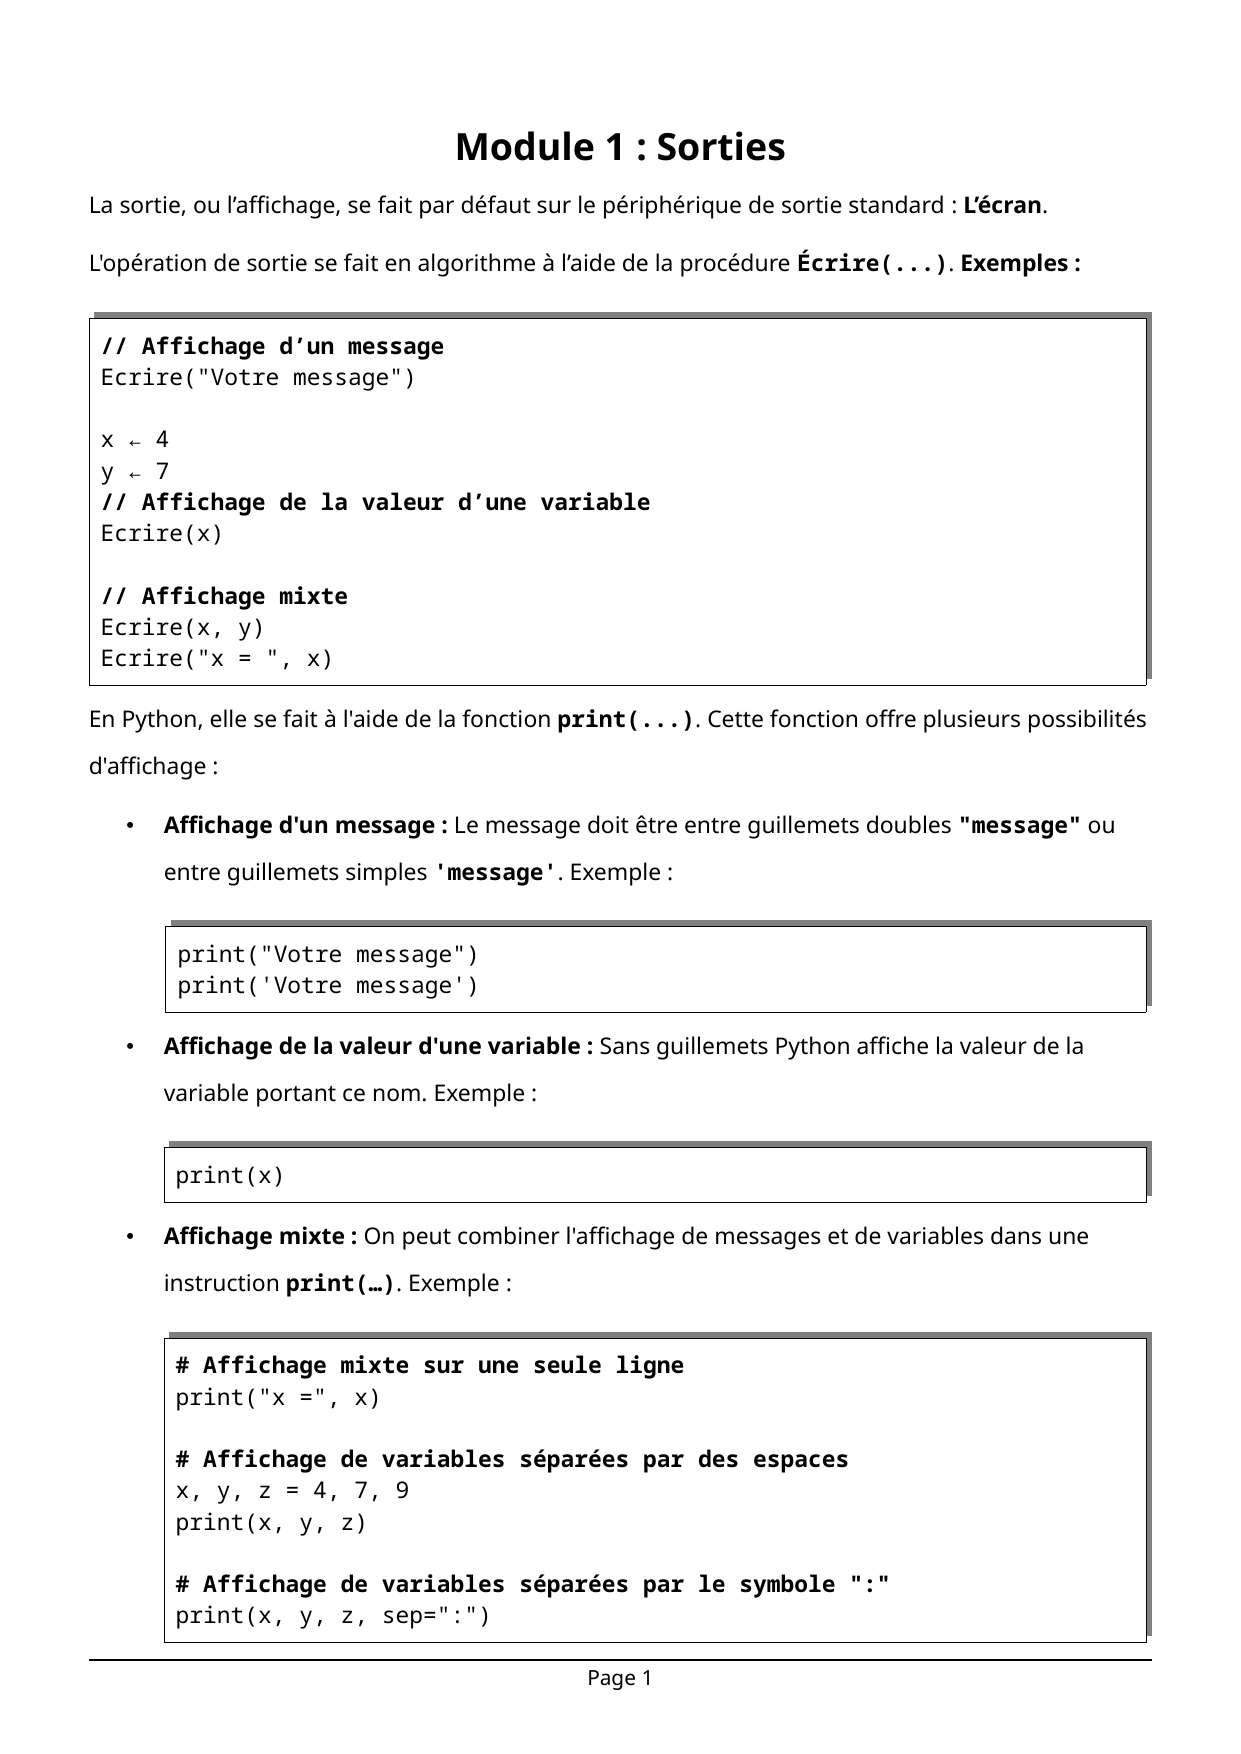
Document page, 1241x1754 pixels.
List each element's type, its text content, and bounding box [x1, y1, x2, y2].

list Affichage d'un message : Le message doit être entre guillemets doubles "message" ou entre guillemets simples 'message'. Exemple : [126, 809, 1152, 887]
list # Affichage mixte sur une seule ligne [165, 1339, 1146, 1369]
list print("x =", x) [165, 1369, 1146, 1412]
text Ecrire(x, y) [90, 599, 1146, 630]
text Ecrire("Votre message") [90, 349, 1146, 392]
list Affichage de la valeur d'une variable : Sans guillemets Python affiche la valeur de la variable portant ce nom. Exemple : [126, 1030, 1152, 1108]
text x ← 4 [90, 412, 1146, 443]
list print("Votre message") [166, 927, 1146, 957]
list print(x) [165, 1148, 1146, 1202]
text // Affichage mixte [90, 568, 1146, 599]
text print(x, y, z, sep=":") [165, 1587, 1146, 1642]
list x, y, z = 4, 7, 9 [165, 1462, 1146, 1494]
text Ecrire("x = ", x) [90, 630, 1146, 685]
text L'opération de sortie se fait en algorithme à l’aide de la procédure Écrire(...). Exemples : [88, 247, 1152, 278]
text // Affichage de la valeur d’une variable [90, 474, 1146, 505]
subtitle Module 1 : Sorties [88, 120, 1152, 171]
text // Affichage d’un message [90, 319, 1146, 349]
list print('Votre message') [166, 957, 1146, 1012]
text En Python, elle se fait à l'aide de la fonction print(...). Cette fonction offre plusieurs possibilités d'affichage : [88, 703, 1152, 781]
text La sortie, ou l’affichage, se fait par défaut sur le périphérique de sortie standard : L’écran. [88, 188, 1152, 220]
list print(x, y, z) [165, 1494, 1146, 1537]
text # Affichage de variables séparées par le symbole ":" [165, 1556, 1146, 1587]
list # Affichage de variables séparées par des espaces [165, 1431, 1146, 1462]
list Affichage mixte : On peut combiner l'affichage de messages et de variables dans une instruction print(…). Exemple : [126, 1220, 1152, 1298]
text Ecrire(x) [90, 505, 1146, 548]
text y ← 7 [90, 443, 1146, 474]
